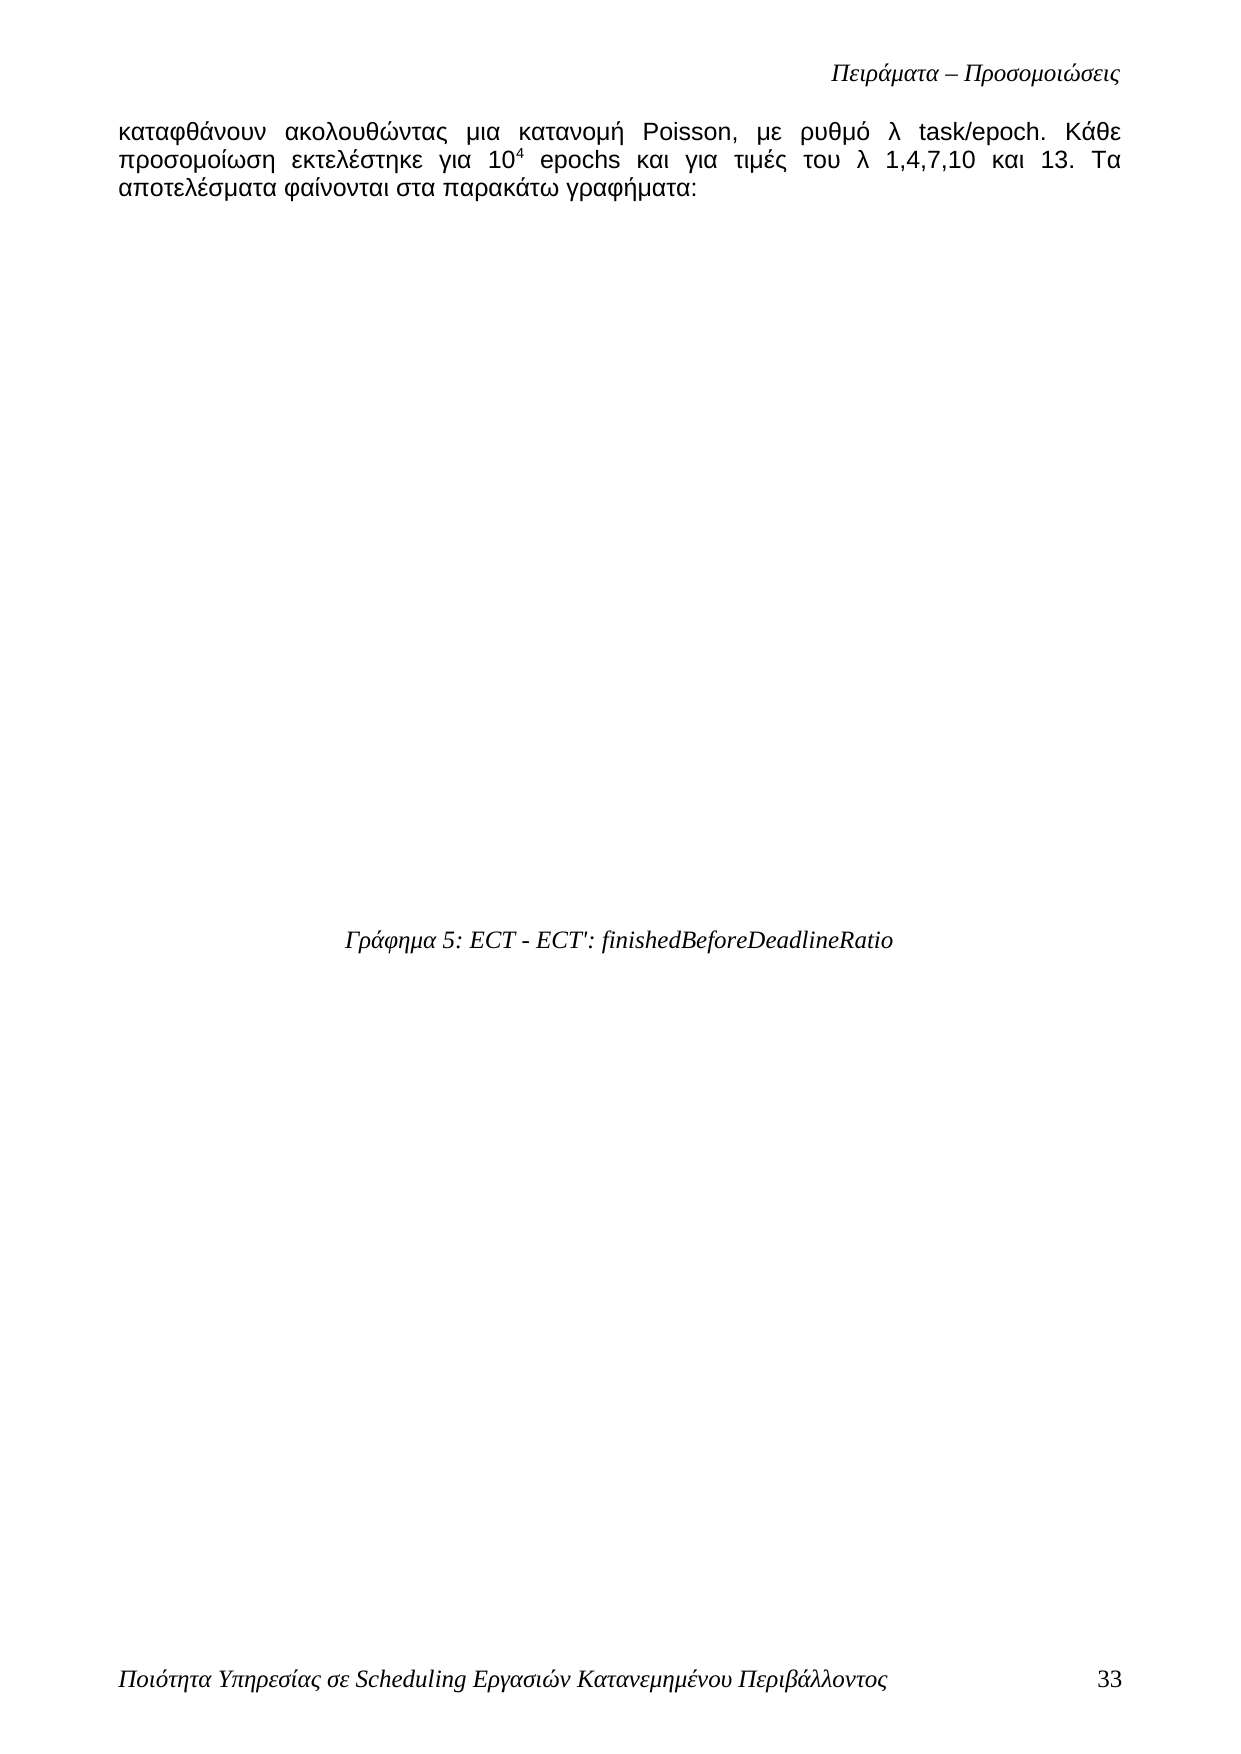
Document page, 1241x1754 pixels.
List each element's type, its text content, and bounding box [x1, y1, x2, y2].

text καταφθάνουν ακολουθώντας μια κατανομή Poisson, με ρυθμό λ task/epoch. Κάθε προσομοίωση εκτελέστηκε για 104 epochs και για τιμές του λ 1,4,7,10 και 13. Τα αποτελέσματα φαίνονται στα παρακάτω γραφήματα: [118, 118, 1122, 202]
text Γράφημα 5: ECT - ECT': finishedBeforeDeadlineRatio [118, 226, 1122, 954]
